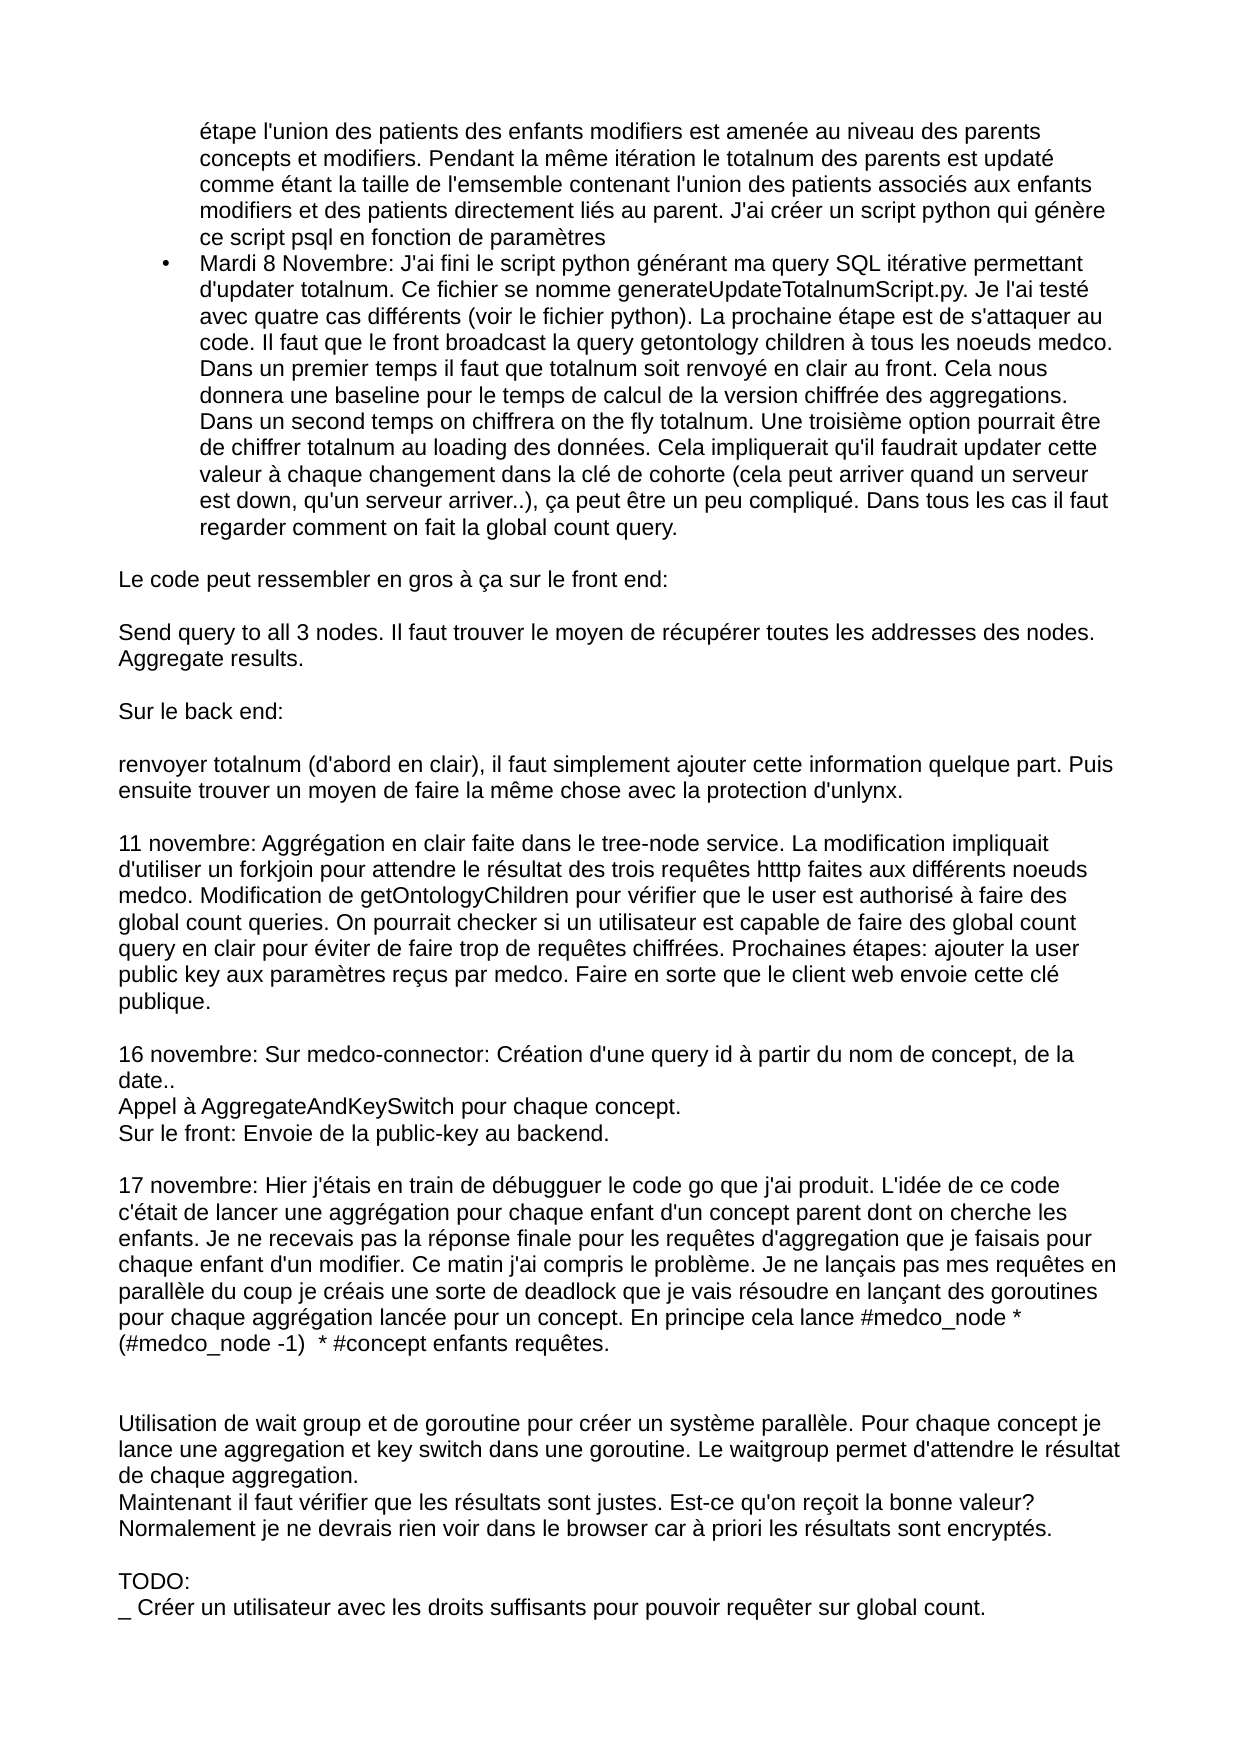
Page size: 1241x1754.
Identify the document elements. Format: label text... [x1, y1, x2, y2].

text Sur le back end: [118, 698, 1122, 724]
text 11 novembre: Aggrégation en clair faite dans le tree-node service. La modification impliquait d'utiliser un forkjoin pour attendre le résultat des trois requêtes htttp faites aux différents noeuds medco. Modification de getOntologyChildren pour vérifier que le user est authorisé à faire des global count queries. On pourrait checker si un utilisateur est capable de faire des global count query en clair pour éviter de faire trop de requêtes chiffrées. Prochaines étapes: ajouter la user public key aux paramètres reçus par medco. Faire en sorte que le client web envoie cette clé publique. [118, 830, 1122, 1014]
text renvoyer totalnum (d'abord en clair), il faut simplement ajouter cette information quelque part. Puis ensuite trouver un moyen de faire la même chose avec la protection d'unlynx. [118, 751, 1122, 803]
list étape l'union des patients des enfants modifiers est amenée au niveau des parents concepts et modifiers. Pendant la même itération le totalnum des parents est updaté comme étant la taille de l'emsemble contenant l'union des patients associés aux enfants modifiers et des patients directement liés au parent. J'ai créer un script python qui génère ce script psql en fonction de paramètres [162, 118, 1122, 250]
text 16 novembre: Sur medco-connector: Création d'une query id à partir du nom de concept, de la date.. [118, 1041, 1122, 1093]
text 17 novembre: Hier j'étais en train de débugguer le code go que j'ai produit. L'idée de ce code c'était de lancer une aggrégation pour chaque enfant d'un concept parent dont on cherche les enfants. Je ne recevais pas la réponse finale pour les requêtes d'aggregation que je faisais pour chaque enfant d'un modifier. Ce matin j'ai compris le problème. Je ne lançais pas mes requêtes en parallèle du coup je créais une sorte de deadlock que je vais résoudre en lançant des goroutines pour chaque aggrégation lancée pour un concept. En principe cela lance #medco_node * (#medco_node -1) * #concept enfants requêtes. [118, 1172, 1122, 1357]
text Appel à AggregateAndKeySwitch pour chaque concept. [118, 1093, 1122, 1119]
list Mardi 8 Novembre: J'ai fini le script python générant ma query SQL itérative permettant d'updater totalnum. Ce fichier se nomme generateUpdateTotalnumScript.py. Je l'ai testé avec quatre cas différents (voir le fichier python). La prochaine étape est de s'attaquer au code. Il faut que le front broadcast la query getontology children à tous les noeuds medco. Dans un premier temps il faut que totalnum soit renvoyé en clair au front. Cela nous donnera une baseline pour le temps de calcul de la version chiffrée des aggregations. Dans un second temps on chiffrera on the fly totalnum. Une troisième option pourrait être de chiffrer totalnum au loading des données. Cela impliquerait qu'il faudrait updater cette valeur à chaque changement dans la clé de cohorte (cela peut arriver quand un serveur est down, qu'un serveur arriver..), ça peut être un peu compliqué. Dans tous les cas il faut regarder comment on fait la global count query. [162, 250, 1122, 540]
text Sur le front: Envoie de la public-key au backend. [118, 1119, 1122, 1146]
text TODO: [118, 1568, 1122, 1594]
text Utilisation de wait group et de goroutine pour créer un système parallèle. Pour chaque concept je lance une aggregation et key switch dans une goroutine. Le waitgroup permet d'attendre le résultat de chaque aggregation. [118, 1409, 1122, 1488]
text Maintenant il faut vérifier que les résultats sont justes. Est-ce qu'on reçoit la bonne valeur? Normalement je ne devrais rien voir dans le browser car à priori les résultats sont encryptés. [118, 1488, 1122, 1541]
text _ Créer un utilisateur avec les droits suffisants pour pouvoir requêter sur global count. [118, 1594, 1122, 1620]
text Send query to all 3 nodes. Il faut trouver le moyen de récupérer toutes les addresses des nodes. Aggregate results. [118, 619, 1122, 672]
text Le code peut ressembler en gros à ça sur le front end: [118, 566, 1122, 592]
